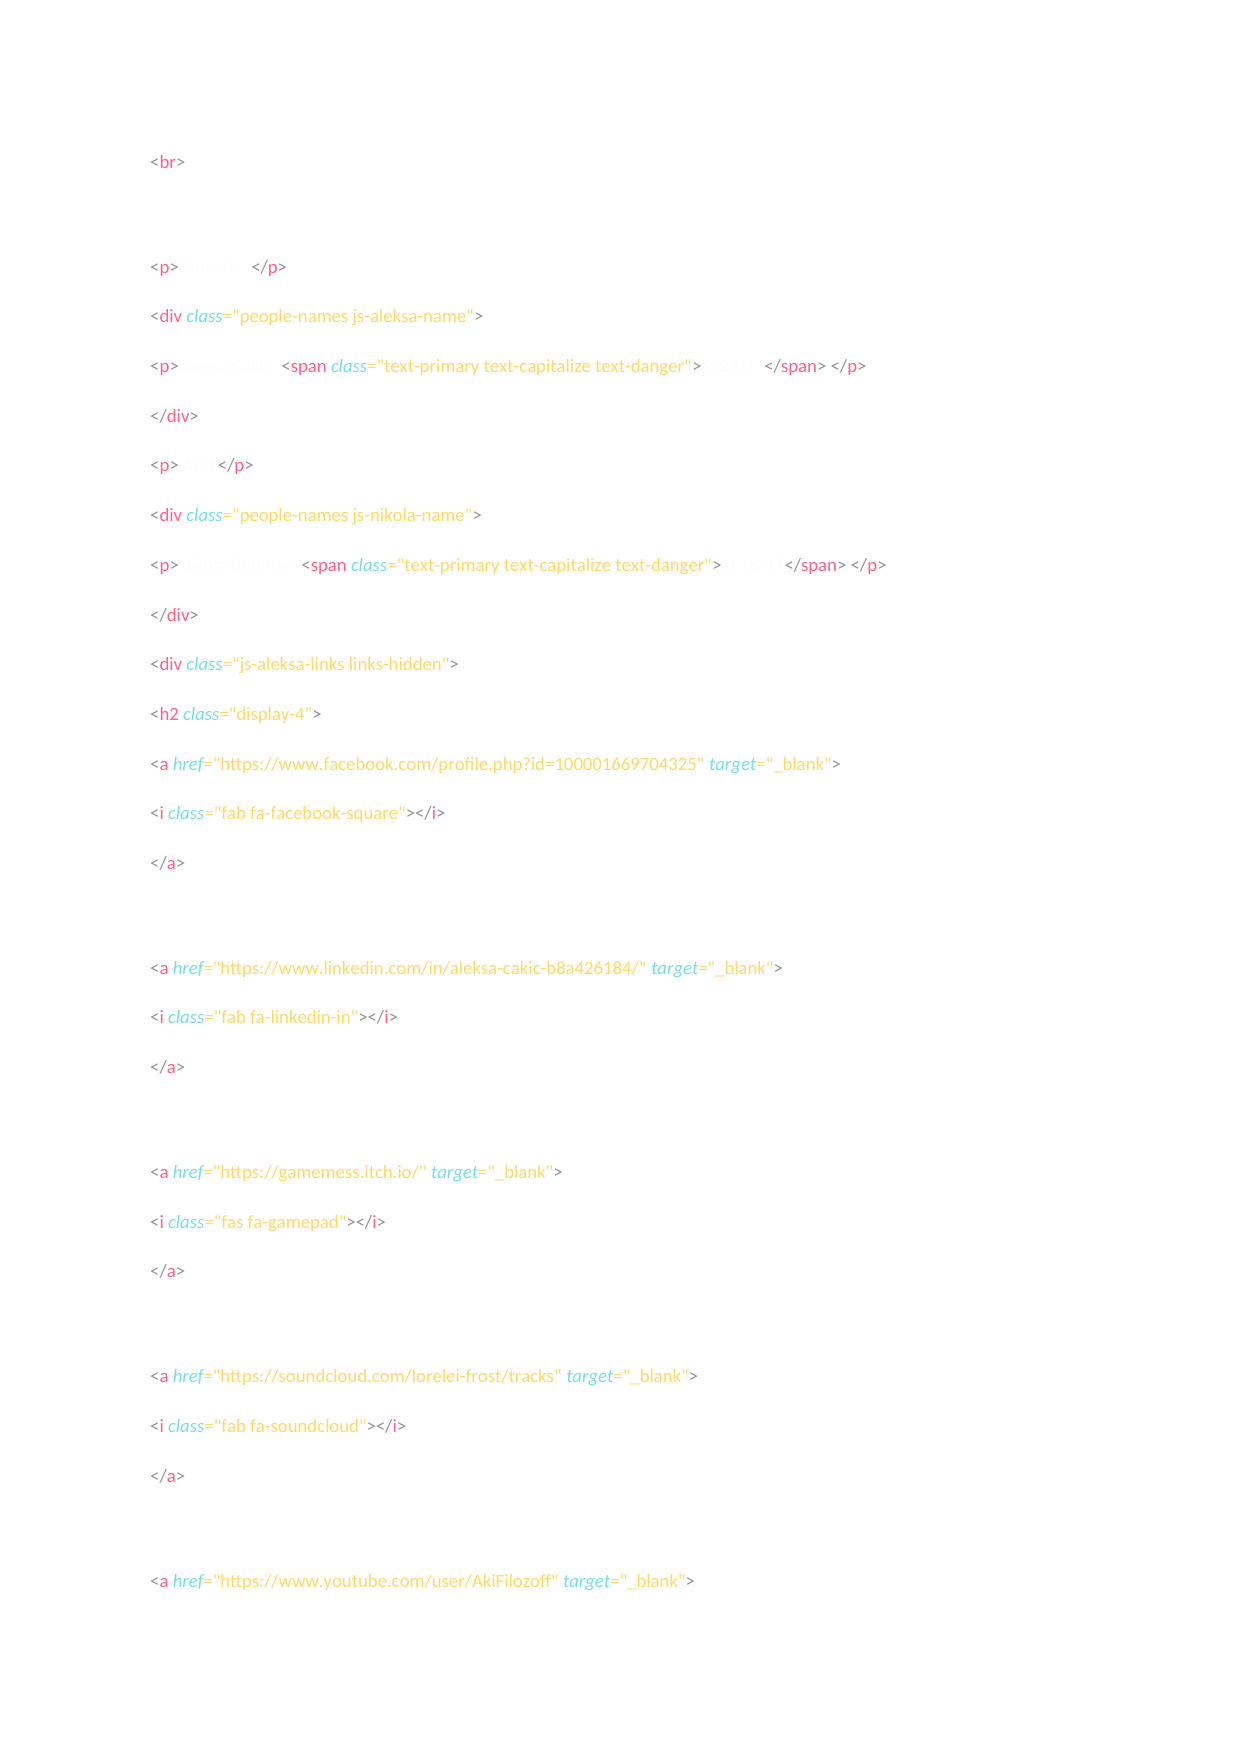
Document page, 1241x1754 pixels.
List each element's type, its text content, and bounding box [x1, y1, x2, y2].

text <a href="https://gamemess.itch.io/" target="_blank"> [150, 1160, 1090, 1183]
text <a href="https://www.facebook.com/profile.php?id=100001669704325" target="_blank"> [150, 752, 1090, 775]
text </a> [150, 851, 1090, 874]
text <div class="people-names js-nikola-name"> [150, 503, 1090, 526]
text <a href="https://www.youtube.com/user/AkiFilozoff" target="_blank"> [150, 1569, 1090, 1592]
text </a> [150, 1260, 1090, 1283]
text <a href="https://www.linkedin.com/in/aleksa-cakic-b8a426184/" target="_blank"> [150, 956, 1090, 979]
text <i class="fas fa-gamepad"></i> [150, 1210, 1090, 1233]
text <a href="https://soundcloud.com/lorelei-frost/tracks" target="_blank"> [150, 1364, 1090, 1387]
text <p>Nikola Bobinac; <span class="text-primary text-capitalize text-danger">SI 18/17</span> </p> [150, 553, 1090, 576]
text <h2 class="display-4"> [150, 702, 1090, 725]
text <p>Done by: </p> [150, 255, 1090, 278]
text <i class="fab fa-soundcloud"></i> [150, 1414, 1090, 1437]
text <div class="js-aleksa-links links-hidden"> [150, 652, 1090, 675]
text <br> [150, 150, 1090, 173]
text <div class="people-names js-aleksa-name"> [150, 304, 1090, 327]
text <i class="fab fa-facebook-square"></i> [150, 801, 1090, 824]
text </div> [150, 603, 1090, 626]
text </a> [150, 1055, 1090, 1078]
text <i class="fab fa-linkedin-in"></i> [150, 1006, 1090, 1029]
text </a> [150, 1464, 1090, 1487]
text <p> And </p> [150, 454, 1090, 477]
text </div> [150, 404, 1090, 427]
text <p>Aleksa Cakic; <span class="text-primary text-capitalize text-danger">SI 23/17</span> </p> [150, 354, 1090, 377]
